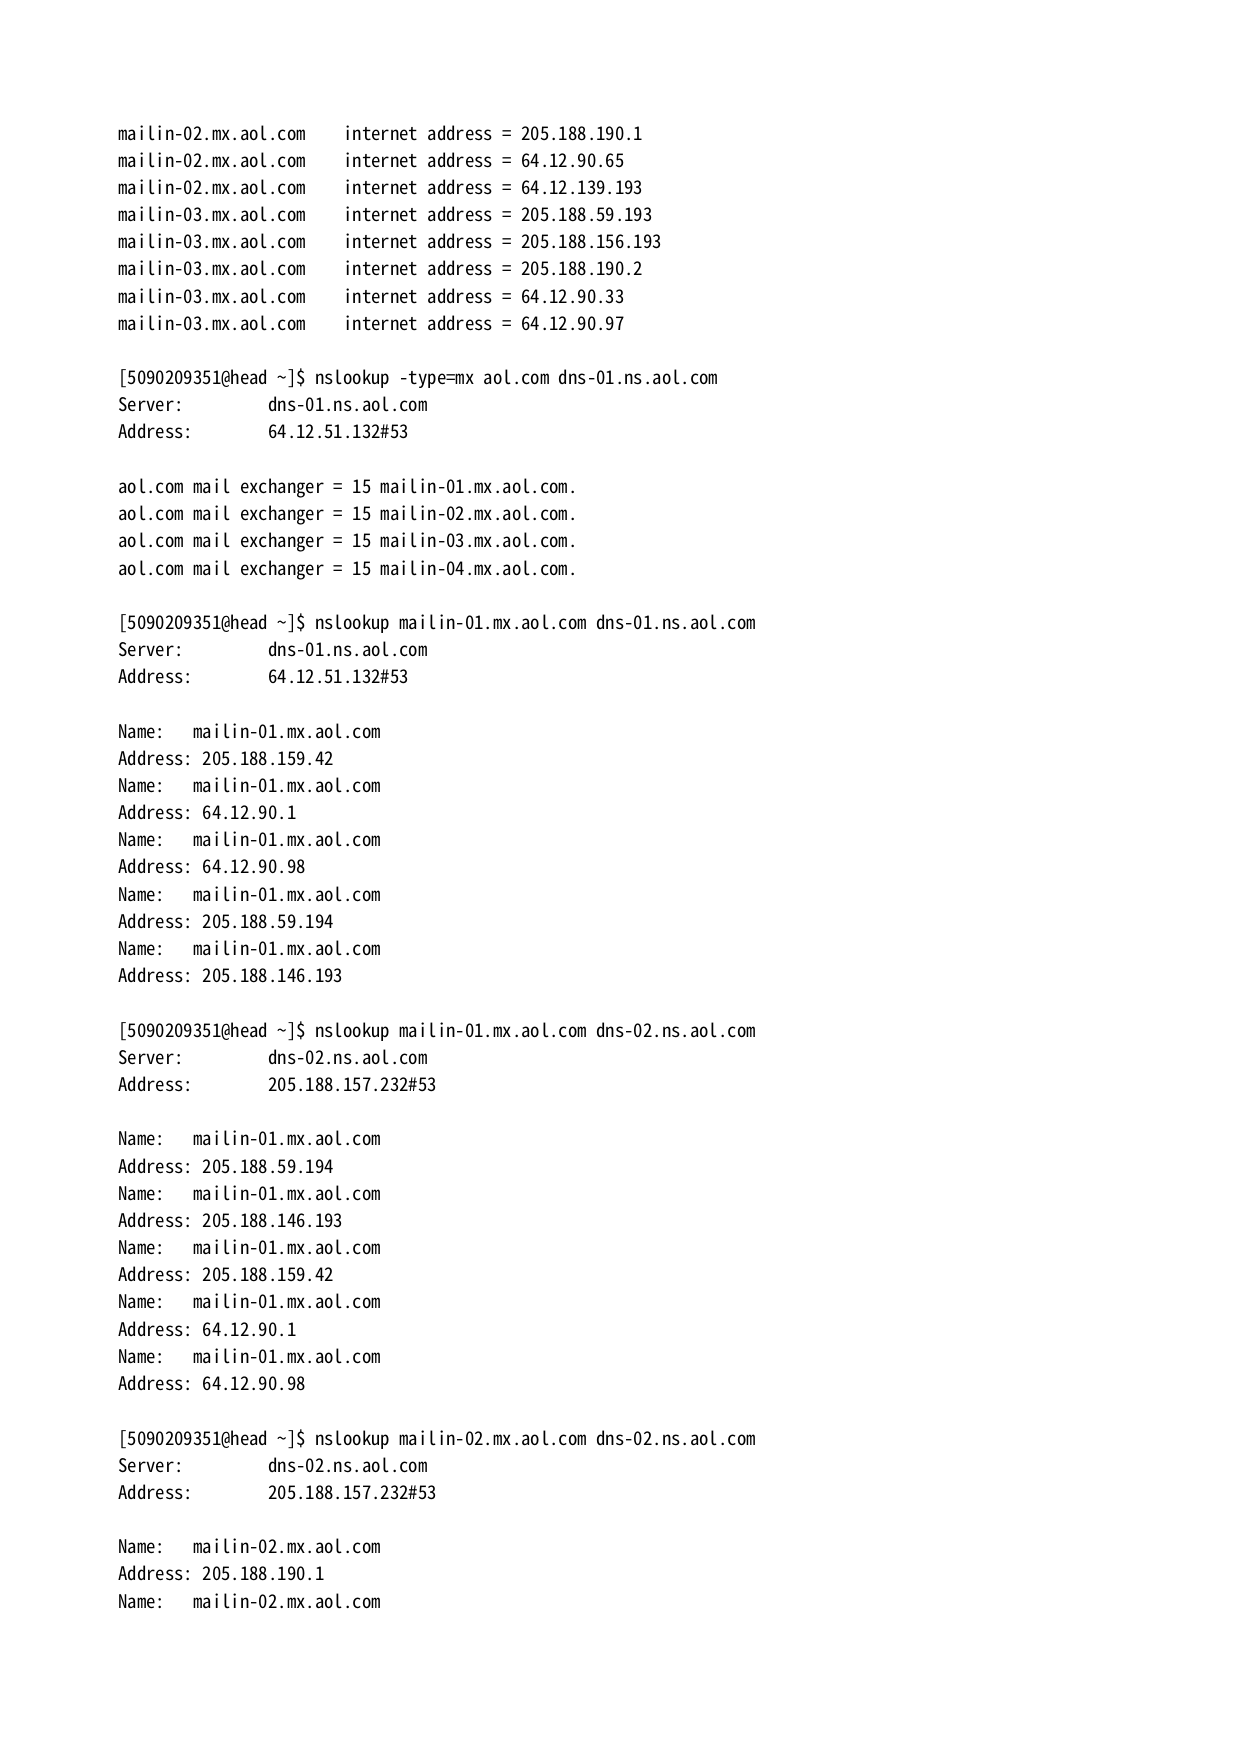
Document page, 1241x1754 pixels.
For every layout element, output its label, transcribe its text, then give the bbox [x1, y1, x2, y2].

text Server: dns-02.ns.aol.com [118, 1450, 1123, 1477]
text Name: mailin-01.mx.aol.com [118, 1287, 1123, 1314]
text [5090209351@head ~]$ nslookup -type=mx aol.com dns-01.ns.aol.com [118, 363, 1123, 390]
text Name: mailin-02.mx.aol.com [118, 1532, 1123, 1559]
text Name: mailin-02.mx.aol.com [118, 1586, 1123, 1613]
text mailin-03.mx.aol.com internet address = 64.12.90.33 [118, 281, 1123, 308]
text Name: mailin-01.mx.aol.com [118, 1233, 1123, 1260]
text Address: 205.188.159.42 [118, 743, 1123, 771]
text Name: mailin-01.mx.aol.com [118, 1178, 1123, 1206]
text Address: 205.188.159.42 [118, 1260, 1123, 1287]
text Server: dns-01.ns.aol.com [118, 390, 1123, 417]
text Address: 64.12.90.98 [118, 1369, 1123, 1396]
text Name: mailin-01.mx.aol.com [118, 1124, 1123, 1151]
text Address: 205.188.157.232#53 [118, 1070, 1123, 1097]
text Server: dns-01.ns.aol.com [118, 635, 1123, 662]
text Name: mailin-01.mx.aol.com [118, 771, 1123, 798]
text Name: mailin-01.mx.aol.com [118, 934, 1123, 961]
text [5090209351@head ~]$ nslookup mailin-02.mx.aol.com dns-02.ns.aol.com [118, 1423, 1123, 1450]
text aol.com mail exchanger = 15 mailin-01.mx.aol.com. [118, 472, 1123, 499]
text Address: 205.188.59.194 [118, 907, 1123, 934]
text [5090209351@head ~]$ nslookup mailin-01.mx.aol.com dns-01.ns.aol.com [118, 607, 1123, 635]
text [5090209351@head ~]$ nslookup mailin-01.mx.aol.com dns-02.ns.aol.com [118, 1015, 1123, 1042]
text Name: mailin-01.mx.aol.com [118, 879, 1123, 907]
text Address: 205.188.146.193 [118, 1206, 1123, 1233]
text aol.com mail exchanger = 15 mailin-04.mx.aol.com. [118, 553, 1123, 580]
text mailin-03.mx.aol.com internet address = 205.188.59.193 [118, 200, 1123, 227]
text aol.com mail exchanger = 15 mailin-03.mx.aol.com. [118, 526, 1123, 553]
text mailin-03.mx.aol.com internet address = 205.188.190.2 [118, 254, 1123, 281]
text Name: mailin-01.mx.aol.com [118, 716, 1123, 743]
text Address: 205.188.59.194 [118, 1151, 1123, 1178]
text mailin-02.mx.aol.com internet address = 64.12.90.65 [118, 145, 1123, 172]
text Address: 64.12.51.132#53 [118, 417, 1123, 444]
text Address: 205.188.190.1 [118, 1559, 1123, 1586]
text Address: 205.188.146.193 [118, 961, 1123, 988]
text Address: 64.12.90.1 [118, 1314, 1123, 1342]
text Address: 64.12.51.132#53 [118, 662, 1123, 689]
text Address: 205.188.157.232#53 [118, 1477, 1123, 1505]
text mailin-03.mx.aol.com internet address = 64.12.90.97 [118, 308, 1123, 336]
text Address: 64.12.90.98 [118, 852, 1123, 879]
text Address: 64.12.90.1 [118, 798, 1123, 825]
text mailin-03.mx.aol.com internet address = 205.188.156.193 [118, 227, 1123, 254]
text mailin-02.mx.aol.com internet address = 64.12.139.193 [118, 172, 1123, 200]
text mailin-02.mx.aol.com internet address = 205.188.190.1 [118, 118, 1123, 145]
text aol.com mail exchanger = 15 mailin-02.mx.aol.com. [118, 499, 1123, 526]
text Name: mailin-01.mx.aol.com [118, 825, 1123, 852]
text Server: dns-02.ns.aol.com [118, 1042, 1123, 1070]
text Name: mailin-01.mx.aol.com [118, 1342, 1123, 1369]
